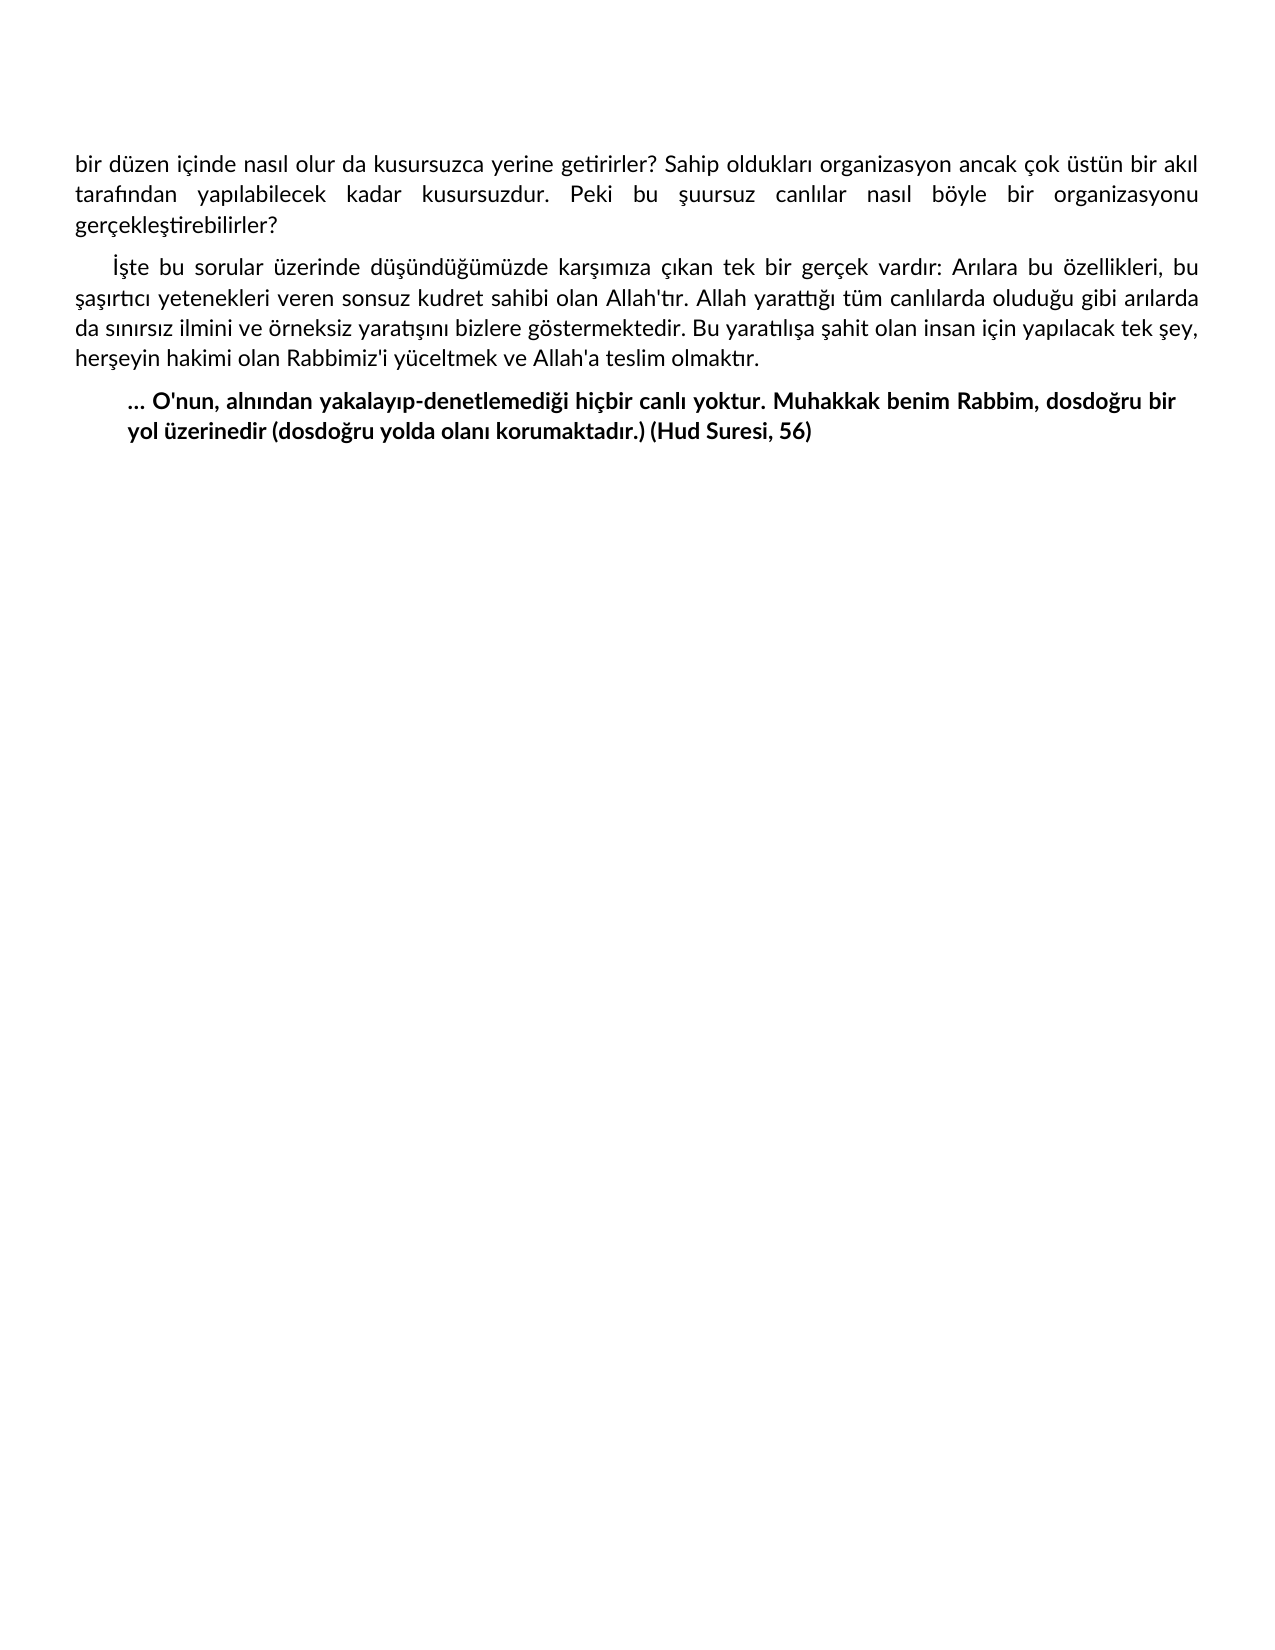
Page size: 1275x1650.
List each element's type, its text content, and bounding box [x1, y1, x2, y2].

text İşte bu sorular üzerinde düşündüğümüzde karşımıza çıkan tek bir gerçek vardır: Arılara bu özellikleri, bu şaşırtıcı yetenekleri veren sonsuz kudret sahibi olan Allah'tır. Allah yarattığı tüm canlılarda oluduğu gibi arılarda da sınırsız ilmini ve örneksiz yaratışını bizlere göstermektedir. Bu yaratılışa şahit olan insan için yapılacak tek şey, herşeyin hakimi olan Rabbimiz'i yüceltmek ve Allah'a teslim olmaktır. [75, 253, 1200, 371]
text bir düzen içinde nasıl olur da kusursuzca yerine getirirler? Sahip oldukları organizasyon ancak çok üstün bir akıl tarafından yapılabilecek kadar kusursuzdur. Peki bu şuursuz canlılar nasıl böyle bir organizasyonu gerçekleştirebilirler? [75, 150, 1200, 238]
text … O'nun, alnından yakalayıp-denetlemediği hiçbir canlı yoktur. Muhakkak benim Rabbim, dosdoğru bir yol üzerinedir (dosdoğru yolda olanı korumaktadır.) (Hud Suresi, 56) [127, 386, 1177, 444]
